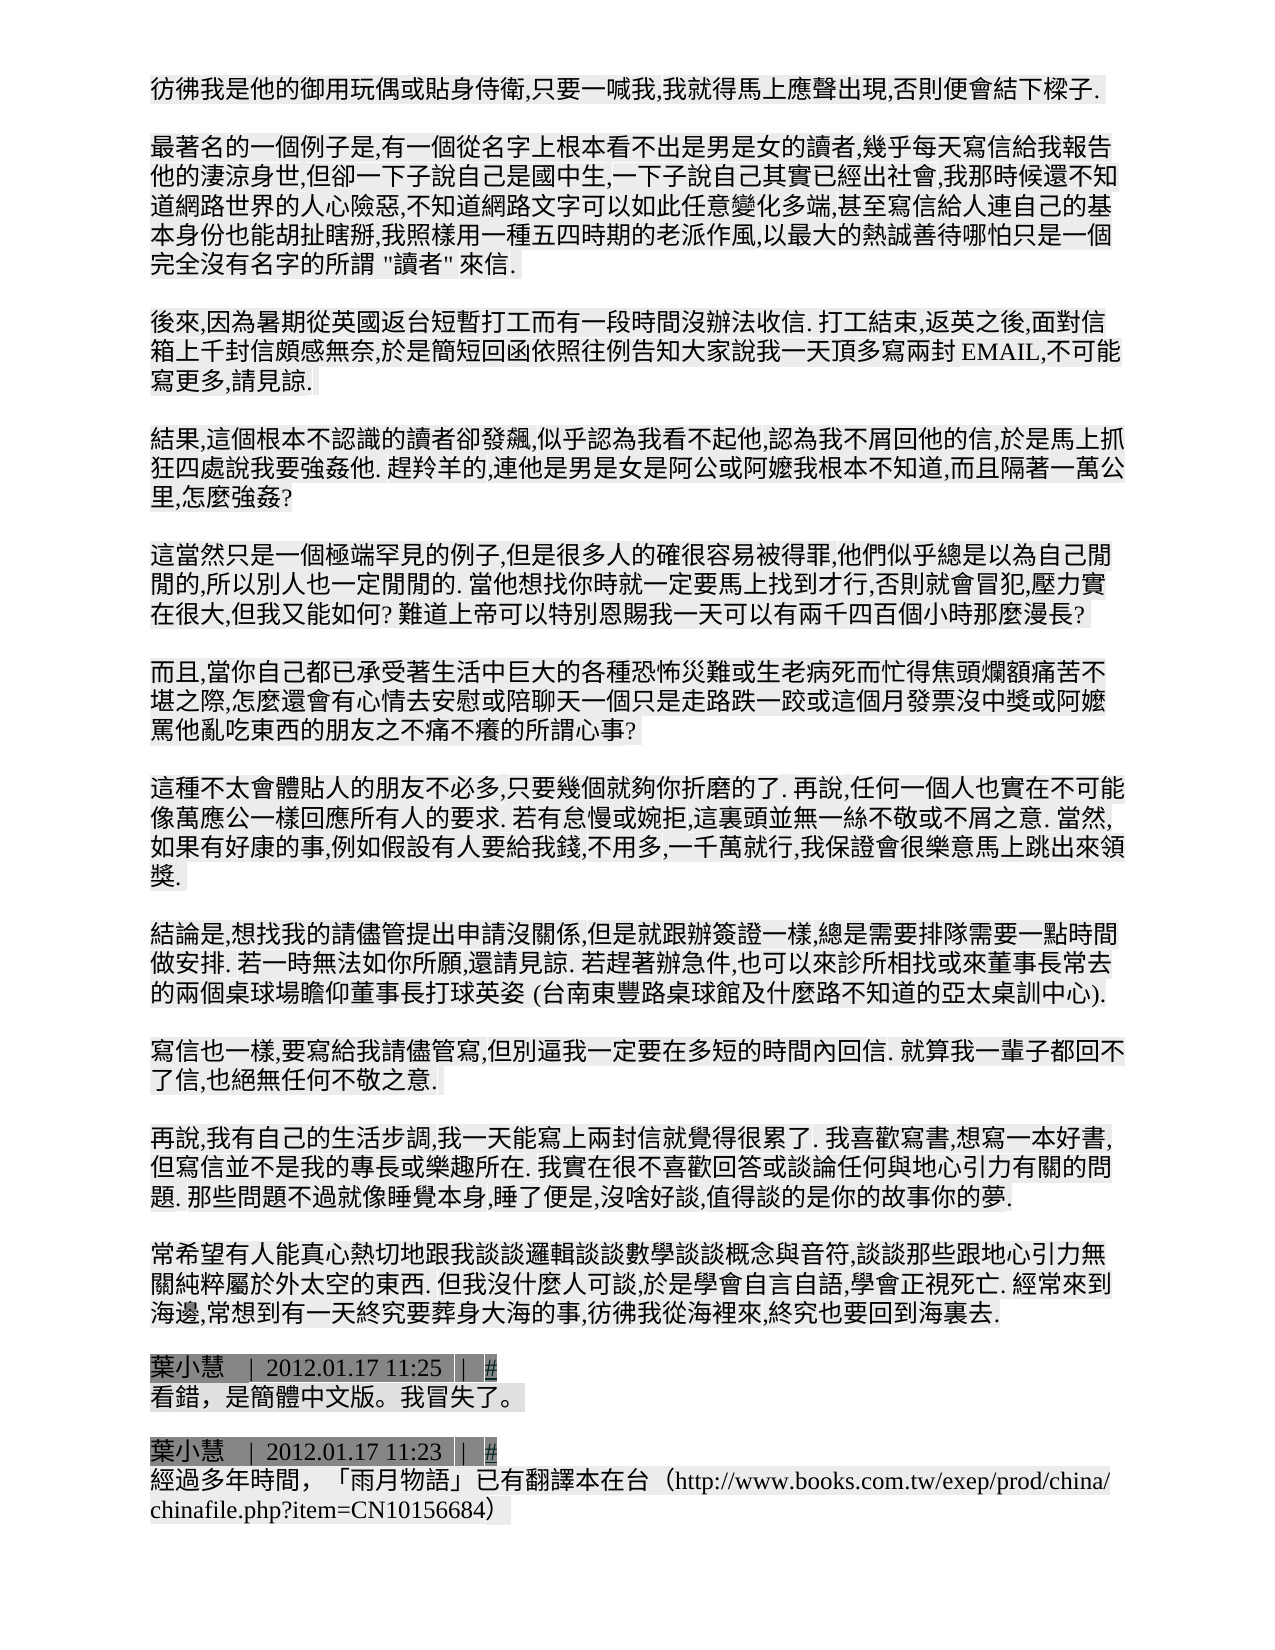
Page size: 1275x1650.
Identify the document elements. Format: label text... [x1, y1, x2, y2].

text 葉小慧 | 2012.01.17 11:25 | # [150, 1353, 1125, 1383]
text 經過多年時間，「雨月物語」已有翻譯本在台（http://www.books.com.tw/exep/prod/china/chinafile.php?item=CN10156684） [150, 1466, 1125, 1553]
text 看錯，是簡體中文版。我冒失了。 [150, 1383, 1125, 1412]
text 葉小慧 | 2012.01.17 11:23 | # [150, 1437, 1125, 1466]
text (續) 不好意思,仗著董事長的特權,讓我再 abuse一次這個不適合做個人公告的留言板. 前一篇留言所做的每年例行宣告,請大家看了千萬別想太多,別因此而不敢跟我連絡.通常會想太多的,我比較不怕,我怕的是那些根本不把我的話當一回事而且對之稍有怠慢便以為我對他有所不敬或不屑因此便會得罪或甚至莫名其妙暴怒的一些似乎很脆弱很自以為是的人;彷彿我是他的御用玩偶或貼身侍衛,只要一喊我,我就得馬上應聲出現,否則便會結下樑子. 最著名的一個例子是,有一個從名字上根本看不出是男是女的讀者,幾乎每天寫信給我報告他的淒涼身世,但卻一下子說自己是國中生,一下子說自己其實已經出社會,我那時候還不知道網路世界的人心險惡,不知道網路文字可以如此任意變化多端,甚至寫信給人連自己的基本身份也能胡扯瞎掰,我照樣用一種五四時期的老派作風,以最大的熱誠善待哪怕只是一個完全沒有名字的所謂 "讀者" 來信. 後來,因為暑期從英國返台短暫打工而有一段時間沒辦法收信. 打工結束,返英之後,面對信箱上千封信頗感無奈,於是簡短回函依照往例告知大家說我一天頂多寫兩封EMAIL,不可能寫更多,請見諒. 結果,這個根本不認識的讀者卻發飆,似乎認為我看不起他,認為我不屑回他的信,於是馬上抓狂四處說我要強姦他. 趕羚羊的,連他是男是女是阿公或阿嬤我根本不知道,而且隔著一萬公里,怎麼強姦? 這當然只是一個極端罕見的例子,但是很多人的確很容易被得罪,他們似乎總是以為自己閒閒的,所以別人也一定閒閒的. 當他想找你時就一定要馬上找到才行,否則就會冒犯,壓力實在很大,但我又能如何? 難道上帝可以特別恩賜我一天可以有兩千四百個小時那麼漫長? 而且,當你自己都已承受著生活中巨大的各種恐怖災難或生老病死而忙得焦頭爛額痛苦不堪之際,怎麼還會有心情去安慰或陪聊天一個只是走路跌一跤或這個月發票沒中獎或阿嬤罵他亂吃東西的朋友之不痛不癢的所謂心事? 這種不太會體貼人的朋友不必多,只要幾個就夠你折磨的了. 再說,任何一個人也實在不可能像萬應公一樣回應所有人的要求. 若有怠慢或婉拒,這裏頭並無一絲不敬或不屑之意. 當然,如果有好康的事,例如假設有人要給我錢,不用多,一千萬就行,我保證會很樂意馬上跳出來領獎. 結論是,想找我的請儘管提出申請沒關係,但是就跟辦簽證一樣,總是需要排隊需要一點時間做安排. 若一時無法如你所願,還請見諒. 若趕著辦急件,也可以來診所相找或來董事長常去的兩個桌球場瞻仰董事長打球英姿 (台南東豐路桌球館及什麼路不知道的亞太桌訓中心). 寫信也一樣,要寫給我請儘管寫,但別逼我一定要在多短的時間內回信. 就算我一輩子都回不了信,也絕無任何不敬之意. 再說,我有自己的生活步調,我一天能寫上兩封信就覺得很累了. 我喜歡寫書,想寫一本好書,但寫信並不是我的專長或樂趣所在. 我實在很不喜歡回答或談論任何與地心引力有關的問題. 那些問題不過就像睡覺本身,睡了便是,沒啥好談,值得談的是你的故事你的夢. 常希望有人能真心熱切地跟我談談邏輯談談數學談談概念與音符,談談那些跟地心引力無關純粹屬於外太空的東西. 但我沒什麼人可談,於是學會自言自語,學會正視死亡. 經常來到海邊,常想到有一天終究要葬身大海的事,彷彿我從海裡來,終究也要回到海裏去. [150, 75, 1125, 1328]
